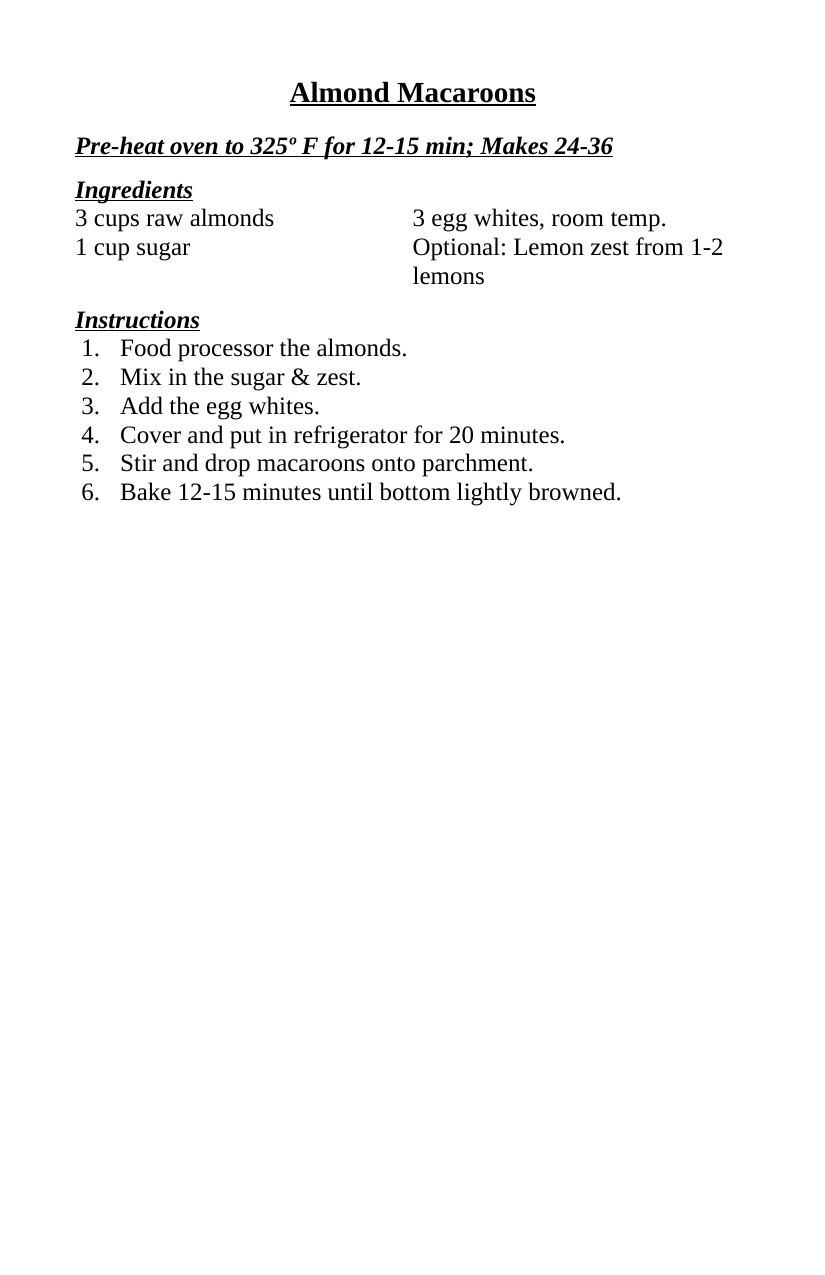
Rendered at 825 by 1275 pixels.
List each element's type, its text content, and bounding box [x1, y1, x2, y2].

text 3 cups raw almonds [75, 203, 412, 232]
list Mix in the sugar & zest. [75, 362, 750, 391]
subtitle Almond Macaroons [75, 75, 750, 108]
list Cover and put in refrigerator for 20 minutes. [75, 420, 750, 448]
list Stir and drop macaroons onto parchment. [75, 448, 750, 477]
list Add the egg whites. [75, 391, 750, 420]
text 1 cup sugar [75, 232, 412, 261]
subtitle Ingredients [75, 175, 750, 203]
subtitle Pre-heat oven to 325º F for 12-15 min; Makes 24-36 [75, 131, 750, 160]
text 3 egg whites, room temp. [412, 203, 750, 232]
text Optional: Lemon zest from 1-2 lemons [412, 232, 750, 290]
list Bake 12-15 minutes until bottom lightly browned. [75, 477, 750, 506]
subtitle Instructions [75, 305, 750, 333]
list Food processor the almonds. [75, 333, 750, 362]
